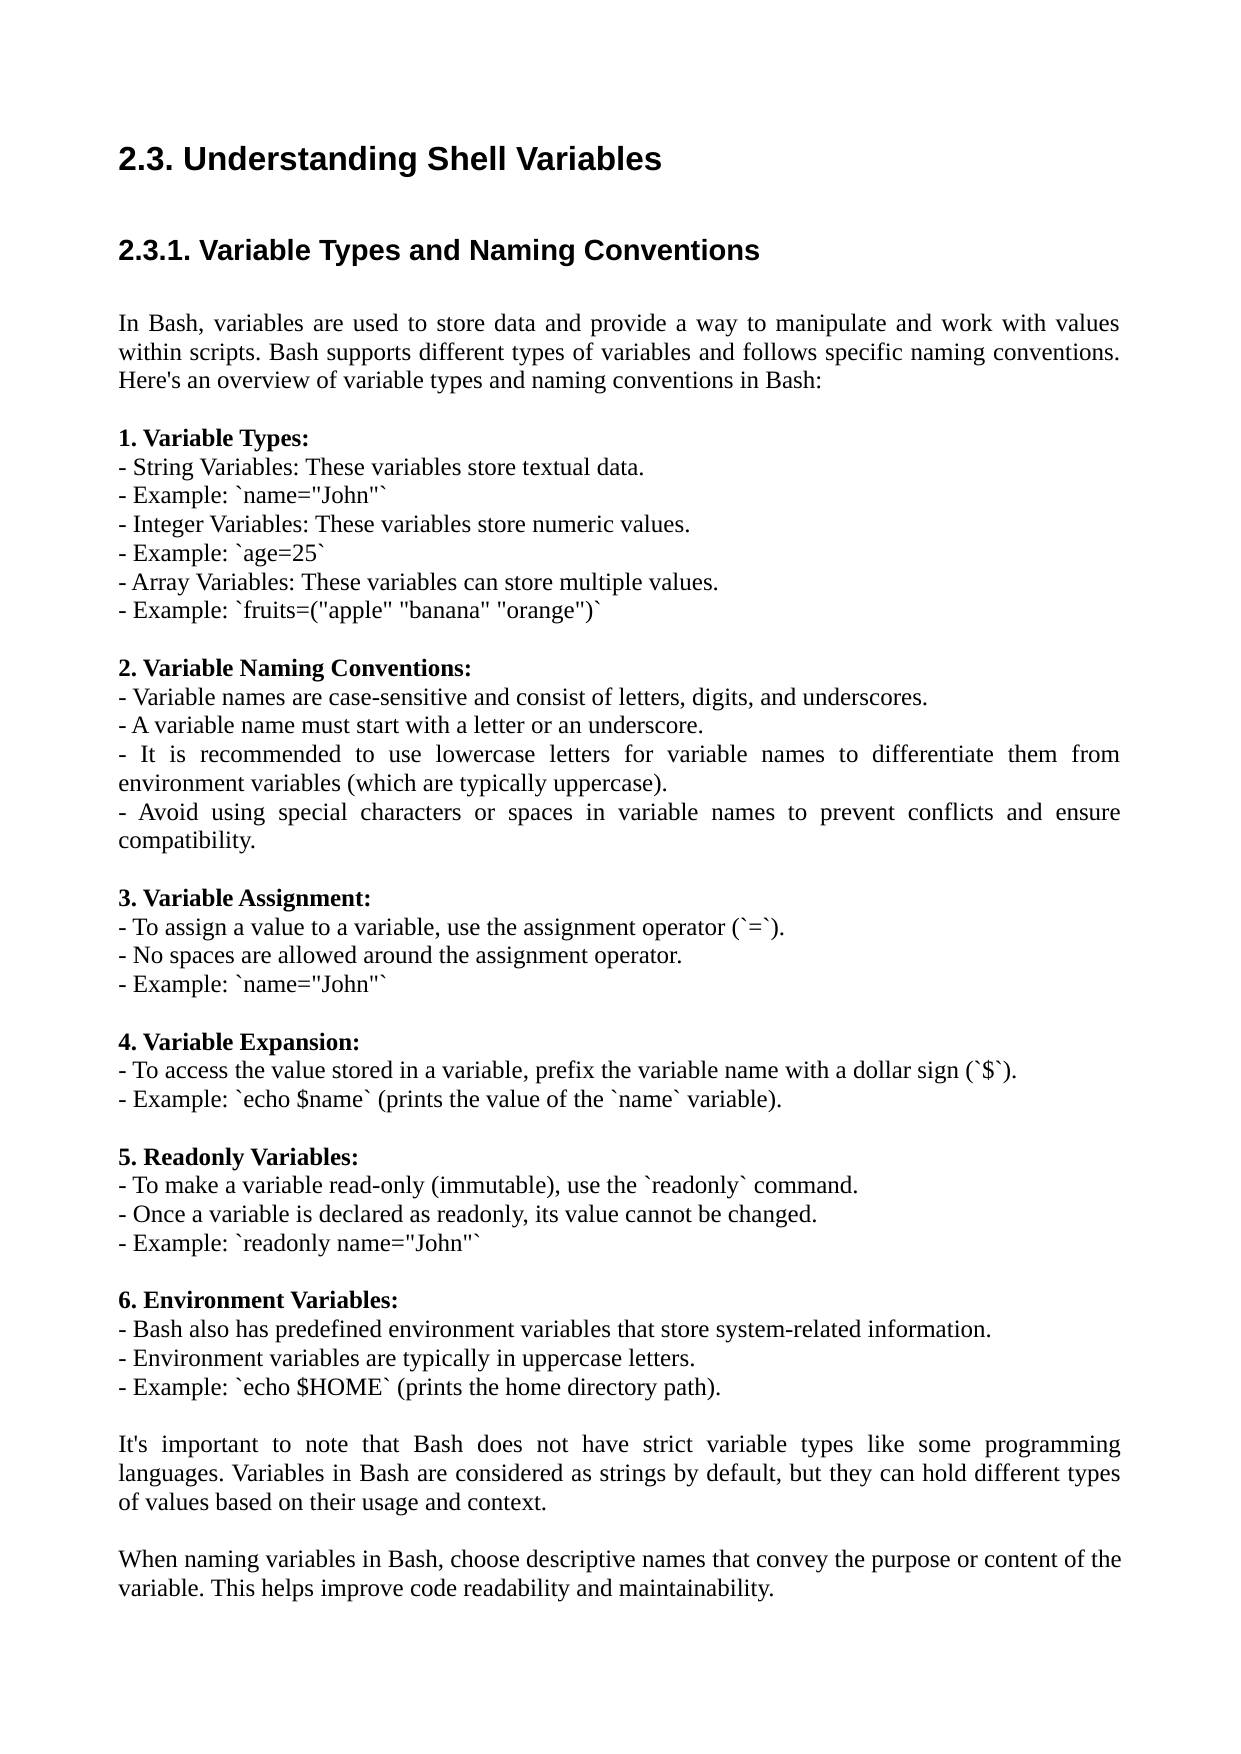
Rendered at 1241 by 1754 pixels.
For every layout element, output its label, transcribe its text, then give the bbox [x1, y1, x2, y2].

text - No spaces are allowed around the assignment operator. [118, 941, 1122, 969]
text - To assign a value to a variable, use the assignment operator (`=`). [118, 912, 1122, 941]
text - Variable names are case-sensitive and consist of letters, digits, and underscores. [118, 682, 1122, 711]
text 4. Variable Expansion: [118, 1027, 1122, 1056]
text - Bash also has predefined environment variables that store system-related information. [118, 1314, 1122, 1343]
subtitle 2.3. Understanding Shell Variables [118, 139, 1122, 177]
text 3. Variable Assignment: [118, 883, 1122, 912]
text 5. Readonly Variables: [118, 1142, 1122, 1171]
text - Example: `name="John"` [118, 969, 1122, 998]
text 2. Variable Naming Conventions: [118, 653, 1122, 682]
text - A variable name must start with a letter or an underscore. [118, 711, 1122, 739]
text - String Variables: These variables store textual data. [118, 452, 1122, 481]
text - Integer Variables: These variables store numeric values. [118, 509, 1122, 538]
text - To access the value stored in a variable, prefix the variable name with a dollar sign (`$`). [118, 1056, 1122, 1084]
text - Example: `echo $name` (prints the value of the `name` variable). [118, 1084, 1122, 1113]
text 1. Variable Types: [118, 423, 1122, 452]
text - Once a variable is declared as readonly, its value cannot be changed. [118, 1199, 1122, 1228]
text In Bash, variables are used to store data and provide a way to manipulate and work with values within scripts. Bash supports different types of variables and follows specific naming conventions. Here's an overview of variable types and naming conventions in Bash: [118, 308, 1122, 394]
text - Environment variables are typically in uppercase letters. [118, 1343, 1122, 1372]
text When naming variables in Bash, choose descriptive names that convey the purpose or content of the variable. This helps improve code readability and maintainability. [118, 1544, 1122, 1602]
text - Example: `fruits=("apple" "banana" "orange")` [118, 596, 1122, 624]
text 6. Environment Variables: [118, 1286, 1122, 1314]
text - Example: `echo $HOME` (prints the home directory path). [118, 1372, 1122, 1401]
text - Example: `readonly name="John"` [118, 1228, 1122, 1257]
text - Array Variables: These variables can store multiple values. [118, 567, 1122, 596]
text - It is recommended to use lowercase letters for variable names to differentiate them from environment variables (which are typically uppercase). [118, 739, 1122, 797]
text - Example: `age=25` [118, 538, 1122, 567]
subtitle 2.3.1. Variable Types and Naming Conventions [118, 233, 1122, 267]
text - Avoid using special characters or spaces in variable names to prevent conflicts and ensure compatibility. [118, 797, 1122, 854]
text - To make a variable read-only (immutable), use the `readonly` command. [118, 1171, 1122, 1199]
text - Example: `name="John"` [118, 481, 1122, 509]
text It's important to note that Bash does not have strict variable types like some programming languages. Variables in Bash are considered as strings by default, but they can hold different types of values based on their usage and context. [118, 1429, 1122, 1516]
